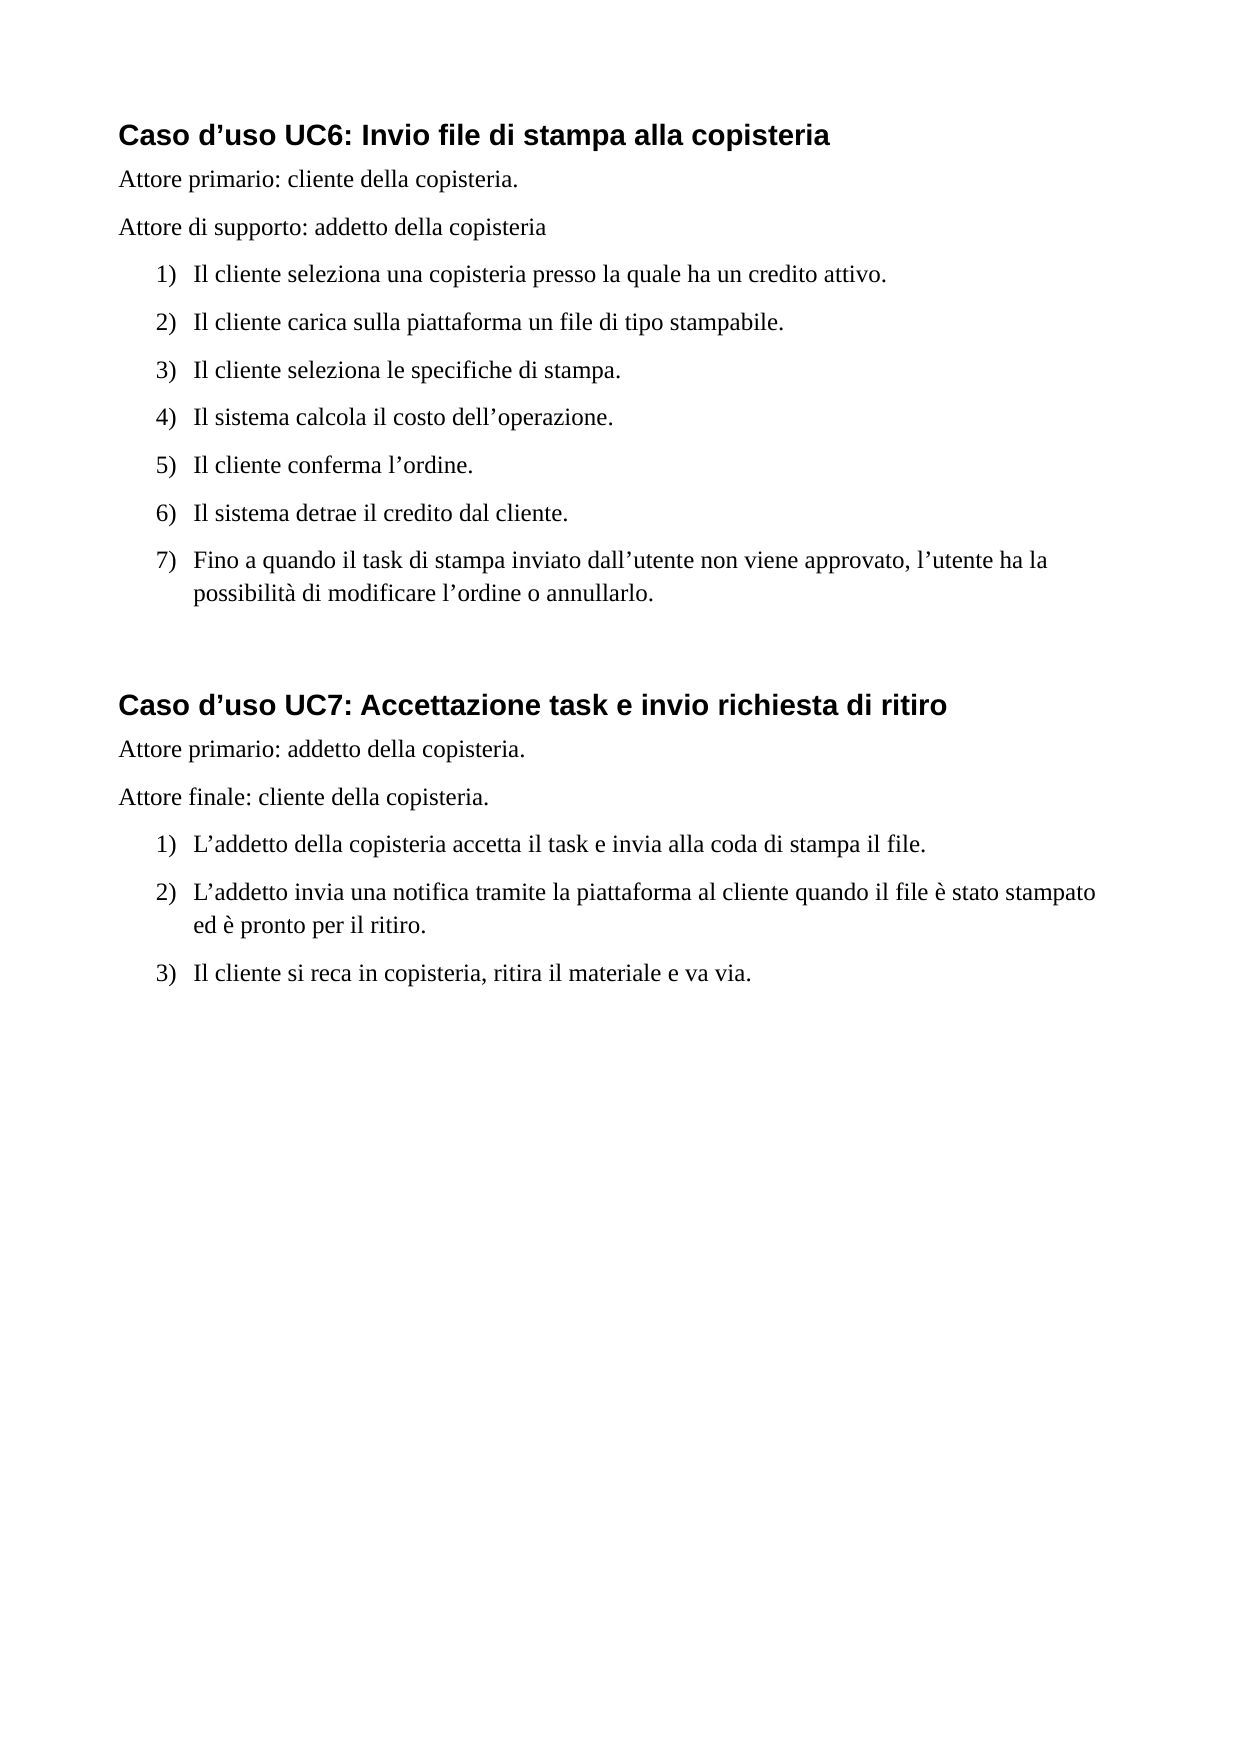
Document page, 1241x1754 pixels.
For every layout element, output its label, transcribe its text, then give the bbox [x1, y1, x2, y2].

list Il cliente seleziona le specifiche di stampa. [156, 355, 1122, 383]
list Il cliente seleziona una copisteria presso la quale ha un credito attivo. [156, 259, 1122, 288]
list Il sistema detrae il credito dal cliente. [156, 498, 1122, 526]
list L’addetto della copisteria accetta il task e invia alla coda di stampa il file. [156, 829, 1122, 858]
subtitle Caso d’uso UC6: Invio file di stampa alla copisteria [118, 118, 1122, 152]
list Il cliente carica sulla piattaforma un file di tipo stampabile. [156, 307, 1122, 336]
list Il sistema calcola il costo dell’operazione. [156, 402, 1122, 431]
list Il cliente si reca in copisteria, ritira il materiale e va via. [156, 958, 1122, 986]
text Attore primario: addetto della copisteria. [118, 734, 1122, 763]
text Attore di supporto: addetto della copisteria [118, 212, 1122, 241]
list L’addetto invia una notifica tramite la piattaforma al cliente quando il file è stato stampato ed è pronto per il ritiro. [156, 877, 1122, 939]
list Il cliente conferma l’ordine. [156, 450, 1122, 479]
text Attore finale: cliente della copisteria. [118, 782, 1122, 811]
list Fino a quando il task di stampa inviato dall’utente non viene approvato, l’utente ha la possibilità di modificare l’ordine o annullarlo. [156, 545, 1122, 607]
text Attore primario: cliente della copisteria. [118, 164, 1122, 193]
subtitle Caso d’uso UC7: Accettazione task e invio richiesta di ritiro [118, 688, 1122, 722]
